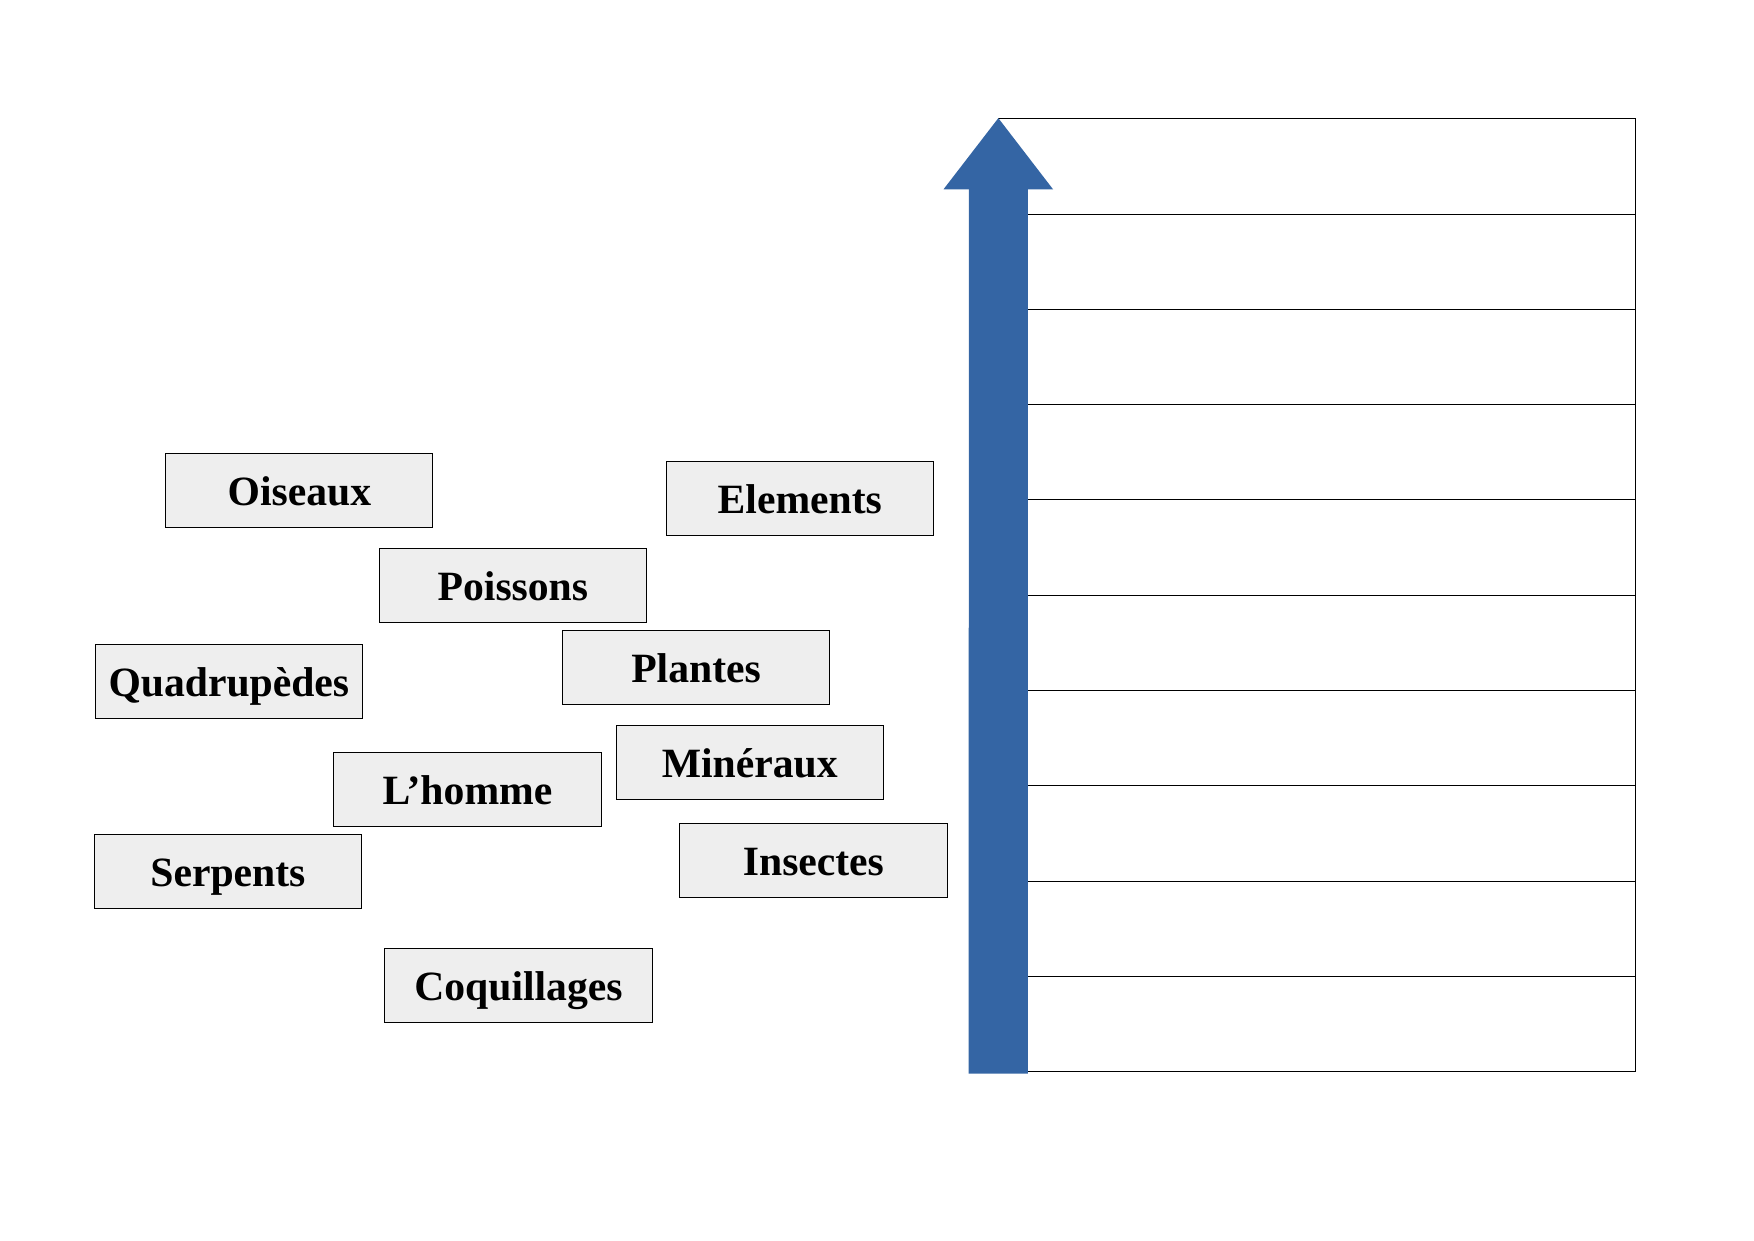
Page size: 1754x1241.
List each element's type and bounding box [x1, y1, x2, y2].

table_header [1000, 119, 1635, 213]
table_cell [1028, 596, 1635, 690]
table_cell [1028, 691, 1635, 785]
table_cell [1028, 977, 1635, 1071]
table_cell [1028, 786, 1635, 881]
table_cell [1028, 310, 1635, 404]
table_cell [1028, 500, 1635, 595]
table_cell [1028, 215, 1635, 309]
table_cell [1028, 882, 1635, 976]
table_cell [1028, 405, 1635, 499]
